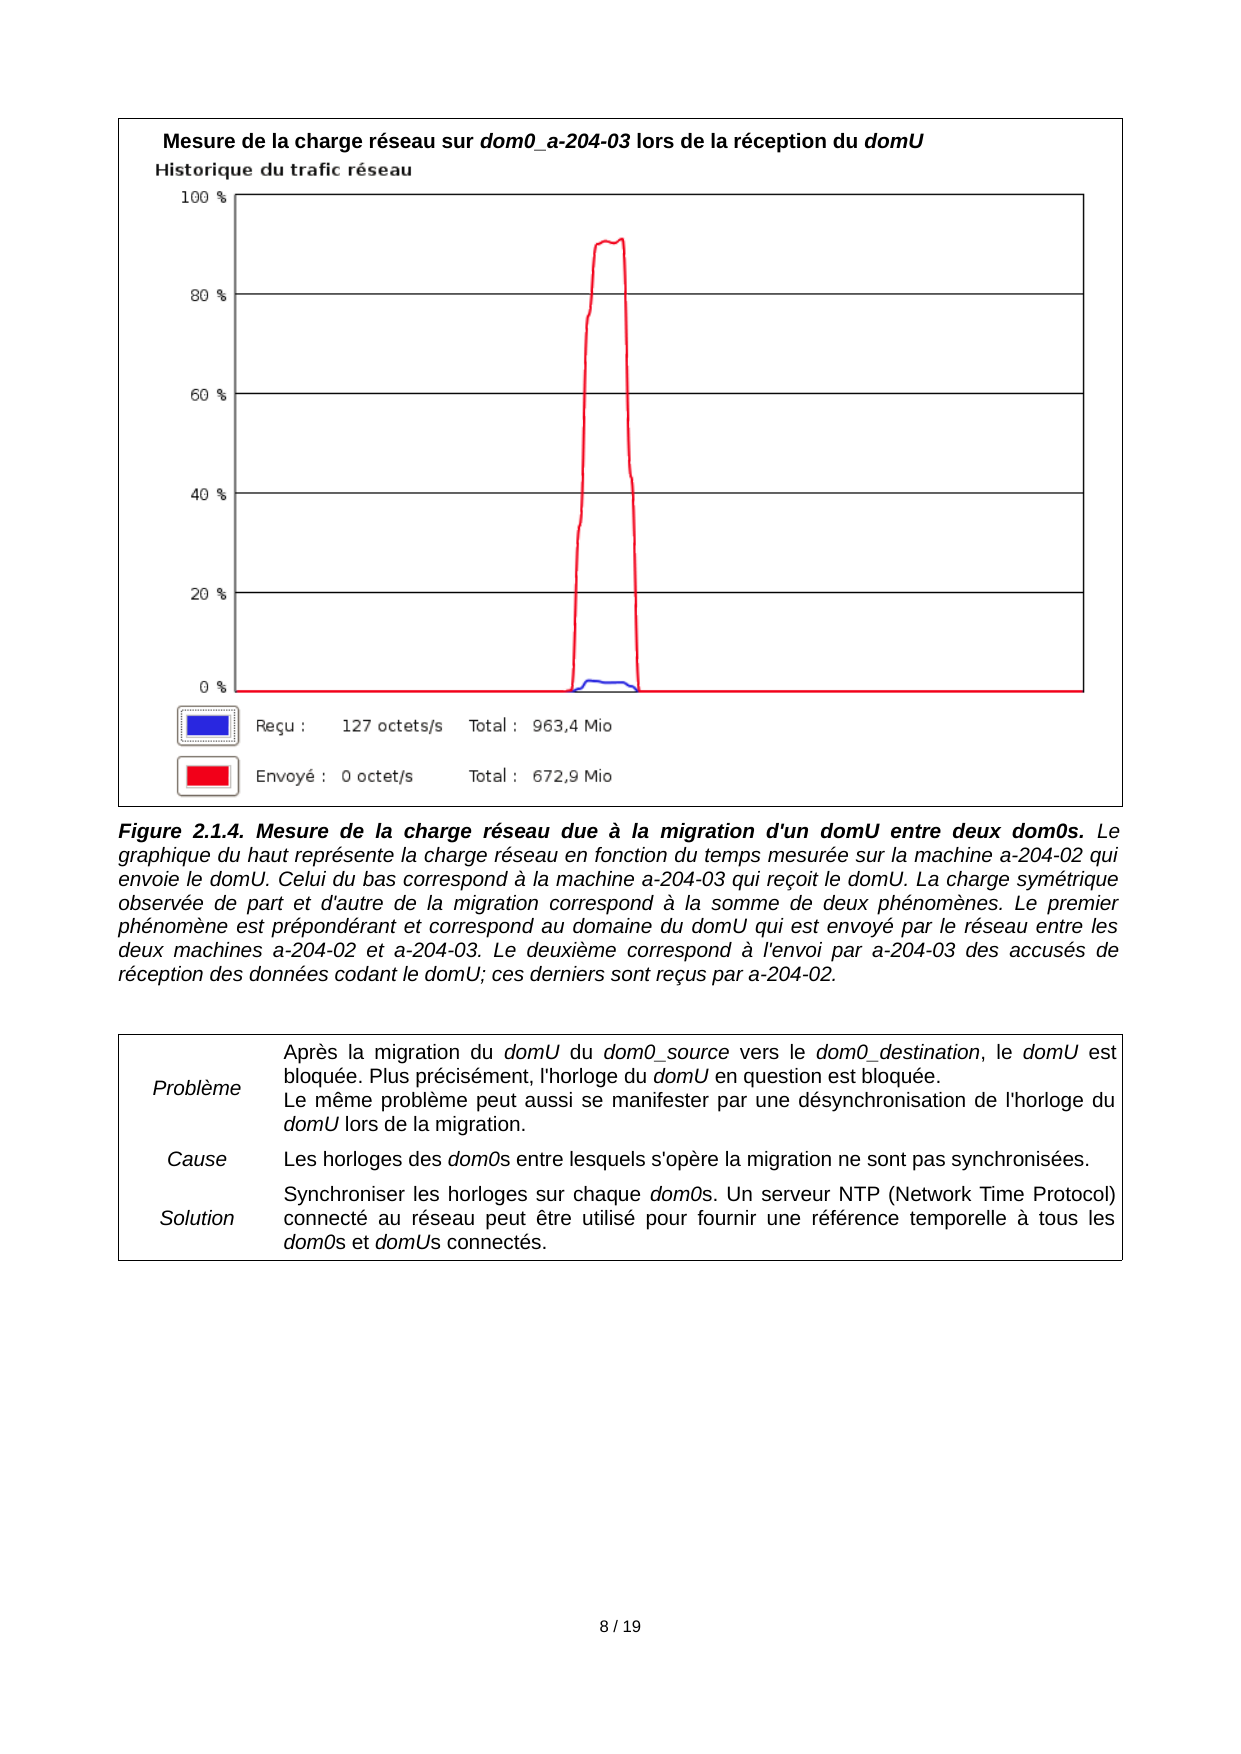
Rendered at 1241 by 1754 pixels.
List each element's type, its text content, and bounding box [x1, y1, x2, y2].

picture [150, 159, 1096, 804]
table_cell Cause [119, 1141, 278, 1176]
table_cell Les horloges des dom0s entre lesquels s'opère la migration ne sont pas synchronisées. [278, 1141, 1122, 1176]
text Figure 2.1.4. Mesure de la charge réseau due à la migration d'un domU entre deux dom0s. Le graphique du haut représente la charge réseau en fonction du temps mesurée sur la machine a-204-02 qui envoie le domU. Celui du bas correspond à la machine a-204-03 qui reçoit le domU. La charge symétrique observée de part et d'autre de la migration correspond à la somme de deux phénomènes. Le premier phénomène est prépondérant et correspond au domaine du domU qui est envoyé par le réseau entre les deux machines a-204-02 et a-204-03. Le deuxième correspond à l'envoi par a-204-03 des accusés de réception des données codant le domU; ces derniers sont reçus par a-204-02. [118, 818, 1122, 986]
table_header Problème [119, 1035, 278, 1141]
table_header Après la migration du domU du dom0_source vers le dom0_destination, le domU est bloquée. Plus précisément, l'horloge du domU en question est bloquée. Le même problème peut aussi se manifester par une désynchronisation de l'horloge du domU lors de la migration. [278, 1035, 1122, 1141]
table_cell Solution [119, 1176, 278, 1260]
table_cell Synchroniser les horloges sur chaque dom0s. Un serveur NTP (Network Time Protocol) connecté au réseau peut être utilisé pour fournir une référence temporelle à tous les dom0s et domUs connectés. [278, 1176, 1122, 1260]
